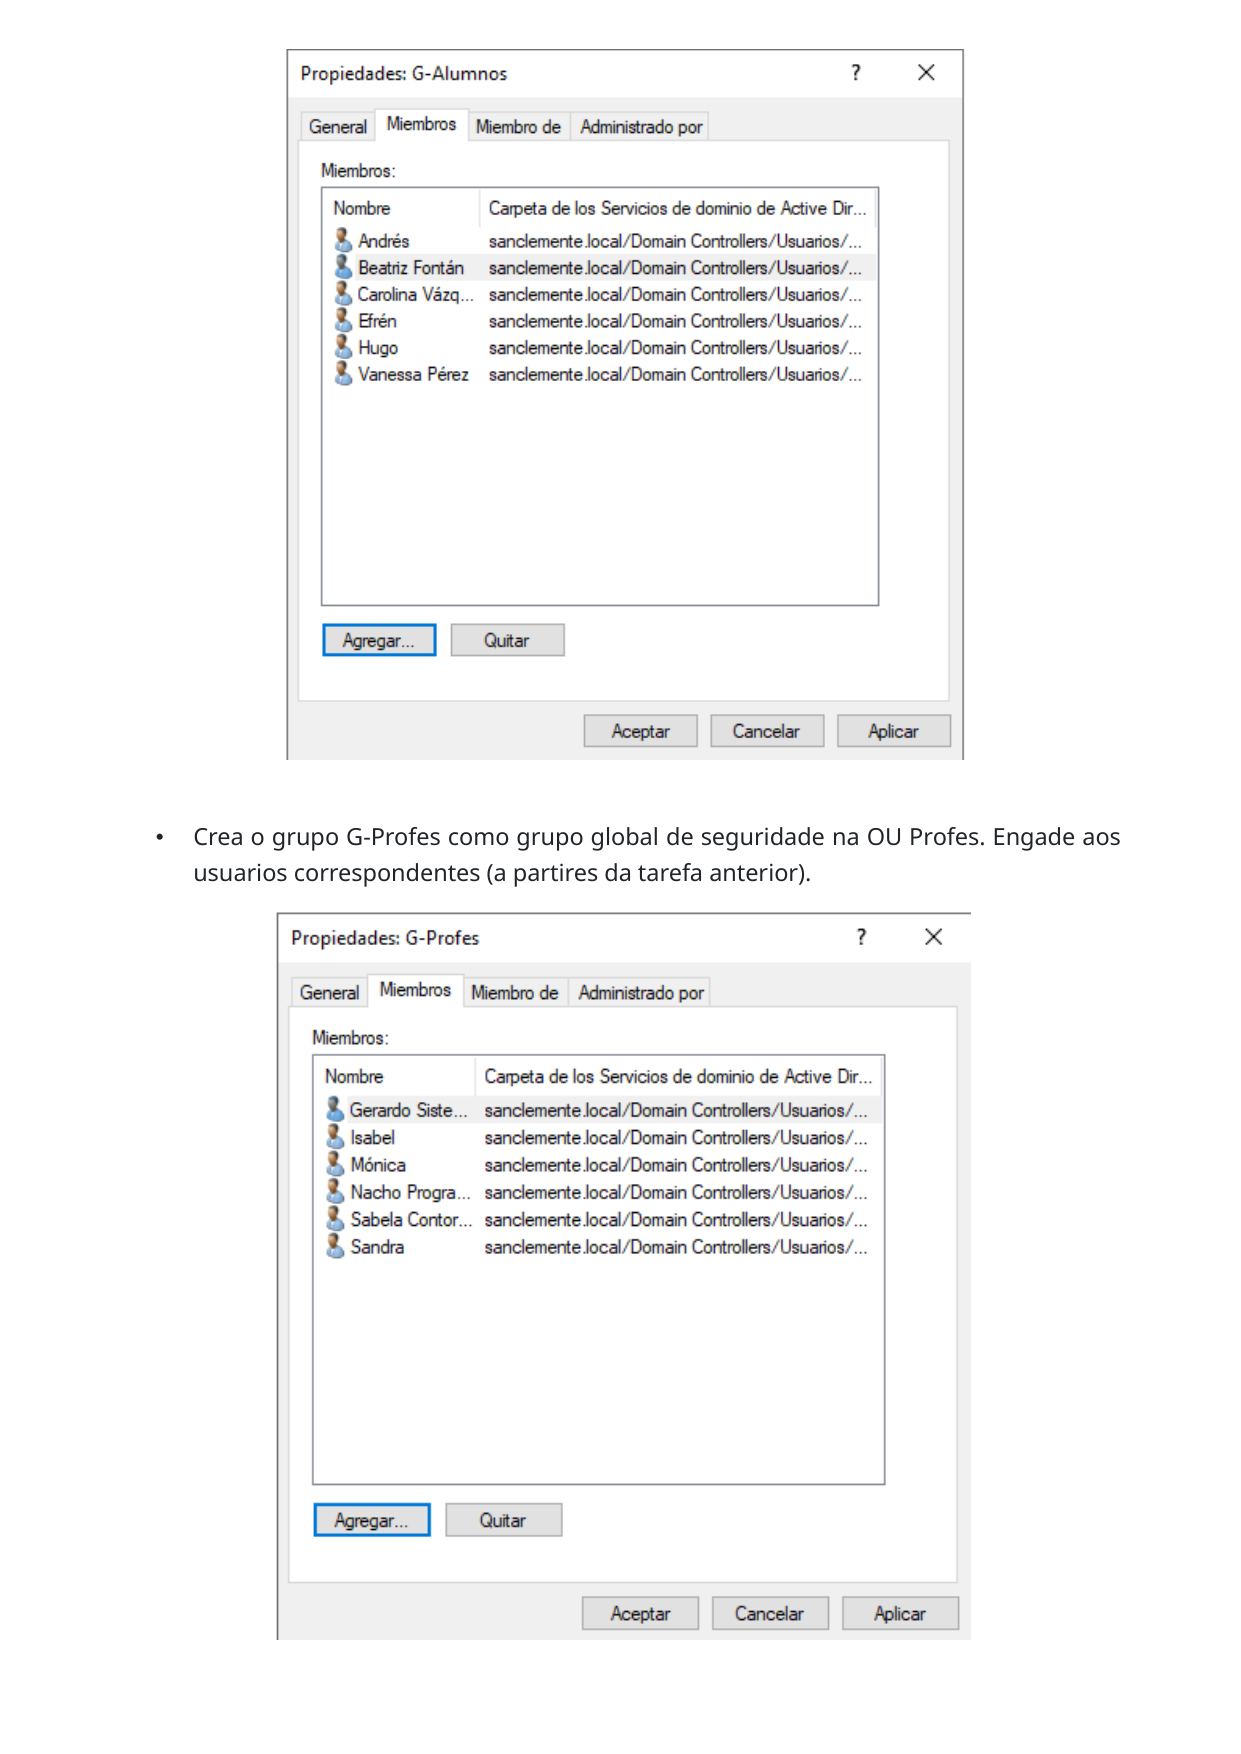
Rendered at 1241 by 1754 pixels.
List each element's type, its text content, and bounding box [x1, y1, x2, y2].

list Crea o grupo G-Profes como grupo global de seguridade na OU Profes. Engade aos usuarios correspondentes (a partires da tarefa anterior). [156, 820, 1122, 889]
picture [269, 908, 971, 1640]
picture [268, 49, 972, 760]
